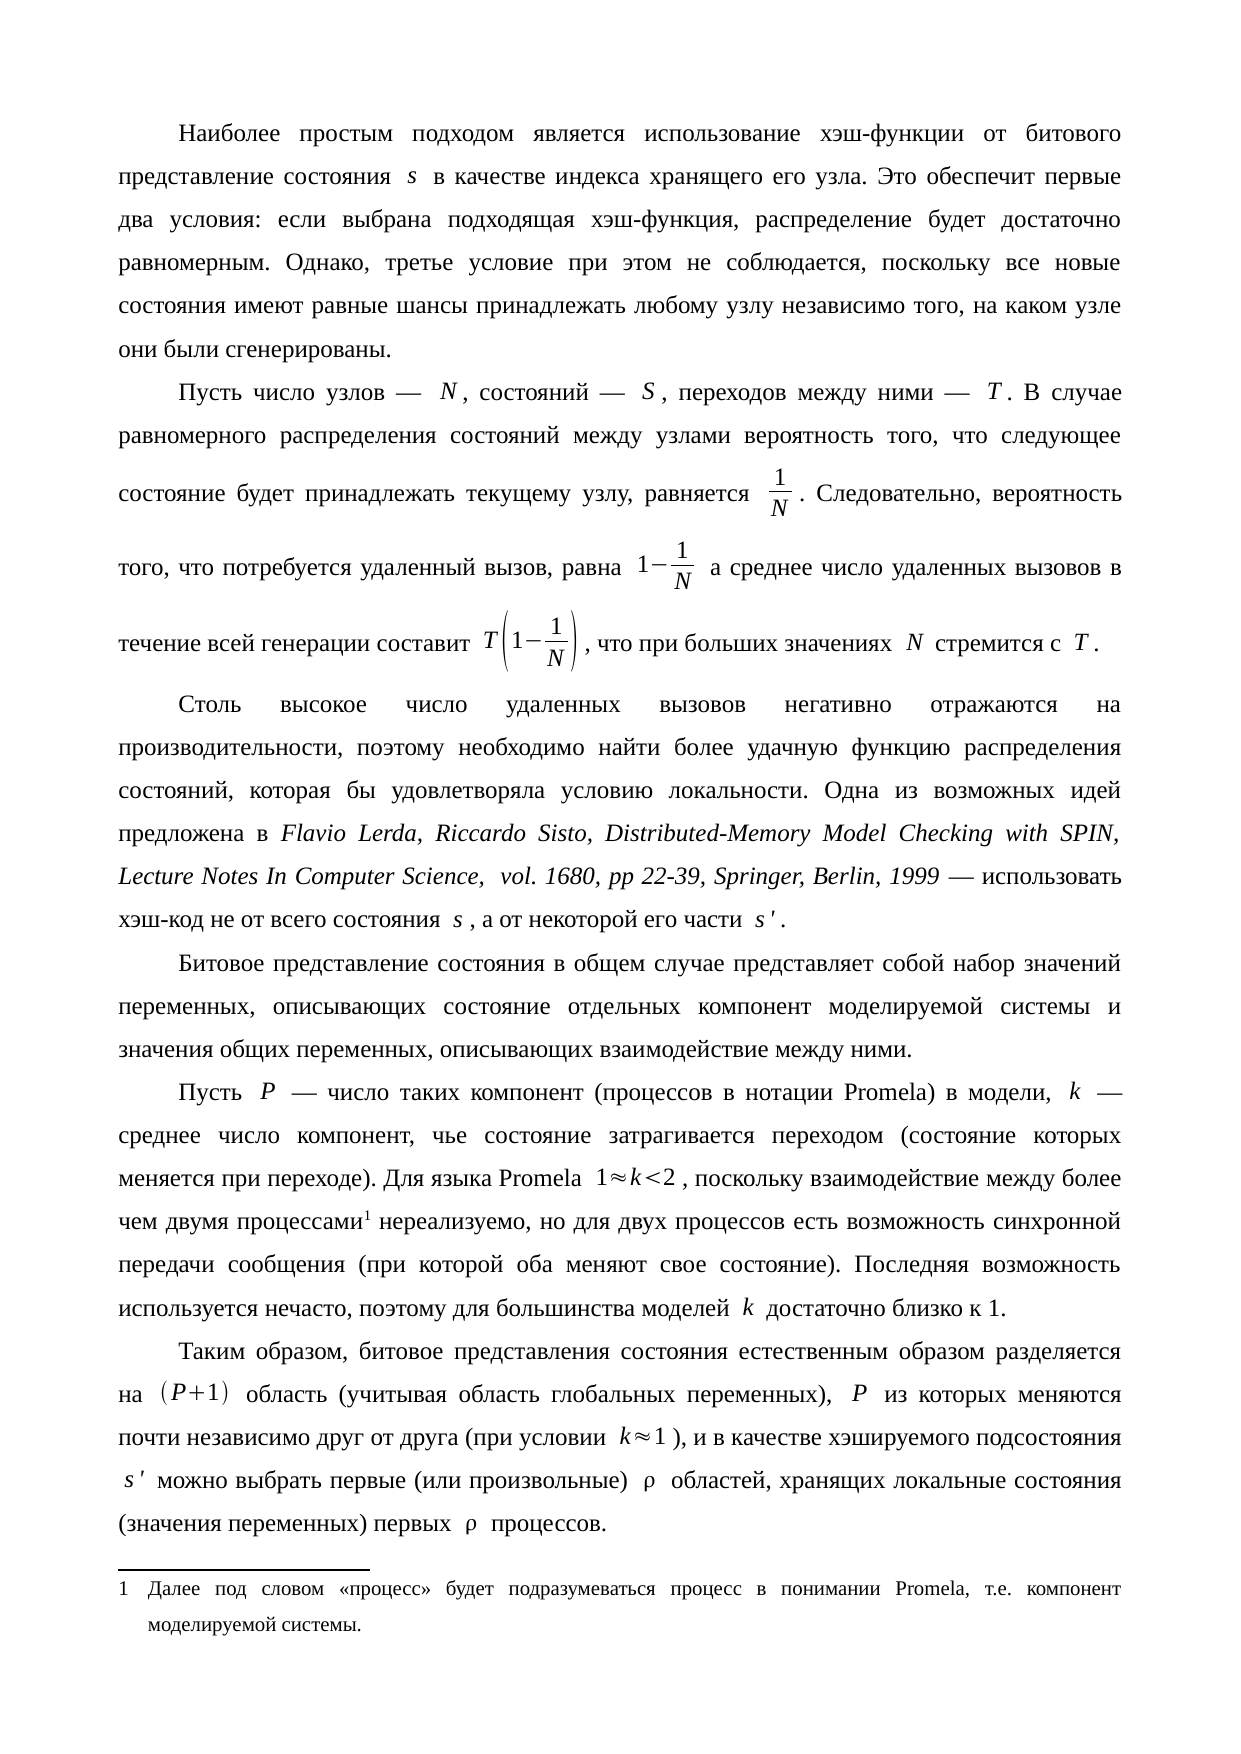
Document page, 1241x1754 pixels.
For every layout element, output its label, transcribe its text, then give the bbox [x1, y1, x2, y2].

text Битовое представление состояния в общем случае представляет собой набор значений переменных, описывающих состояние отдельных компонент моделируемой системы и значения общих переменных, описывающих взаимодействие между ними. [118, 948, 1122, 1063]
text Таким образом, битовое представления состояния естественным образом разделяется на область (учитывая область глобальных переменных), из которых меняются почти независимо друг от друга (при условии ), и в качестве хэшируемого подсостояния можно выбрать первые (или произвольные) областей, хранящих локальные состояния (значения переменных) первых процессов. [118, 1336, 1122, 1537]
text Наиболее простым подходом является использование хэш-функции от битового представление состояния в качестве индекса хранящего его узла. Это обеспечит первые два условия: если выбрана подходящая хэш-функция, распределение будет достаточно равномерным. Однако, третье условие при этом не соблюдается, поскольку все новые состояния имеют равные шансы принадлежать любому узлу независимо того, на каком узле они были сгенерированы. [118, 118, 1122, 362]
text Далее под словом «процесс» будет подразумеваться процесс в понимании Promela, т.е. компонент моделируемой системы. [118, 1576, 1122, 1636]
text Пусть — число таких компонент (процессов в нотации Promela) в модели, — среднее число компонент, чье состояние затрагивается переходом (состояние которых меняется при переходе). Для языка Promela , поскольку взаимодействие между более чем двумя процессами нереализуемо, но для двух процессов есть возможность синхронной передачи сообщения (при которой оба меняют свое состояние). Последняя возможность используется нечасто, поэтому для большинства моделей достаточно близко к 1. [118, 1077, 1122, 1321]
text Cтоль высокое число удаленных вызовов негативно отражаются на производительности, поэтому необходимо найти более удачную функцию распределения состояний, которая бы удовлетворяла условию локальности. Одна из возможных идей предложена в Flavio Lerda, Riccardo Sisto, Distributed-Memory Model Checking with SPIN, Lecture Notes In Computer Science, vol. 1680, pp 22-39, Springer, Berlin, 1999 — использовать хэш-код не от всего состояния , а от некоторой его части . [118, 689, 1122, 933]
text Пусть число узлов — , состояний — , переходов между ними — . В случае равномерного распределения состояний между узлами вероятность того, что следующее состояние будет принадлежать текущему узлу, равняется . Следовательно, вероятность того, что потребуется удаленный вызов, равна а среднее число удаленных вызовов в течение всей генерации составит , что при больших значениях стремится с . [118, 377, 1122, 674]
